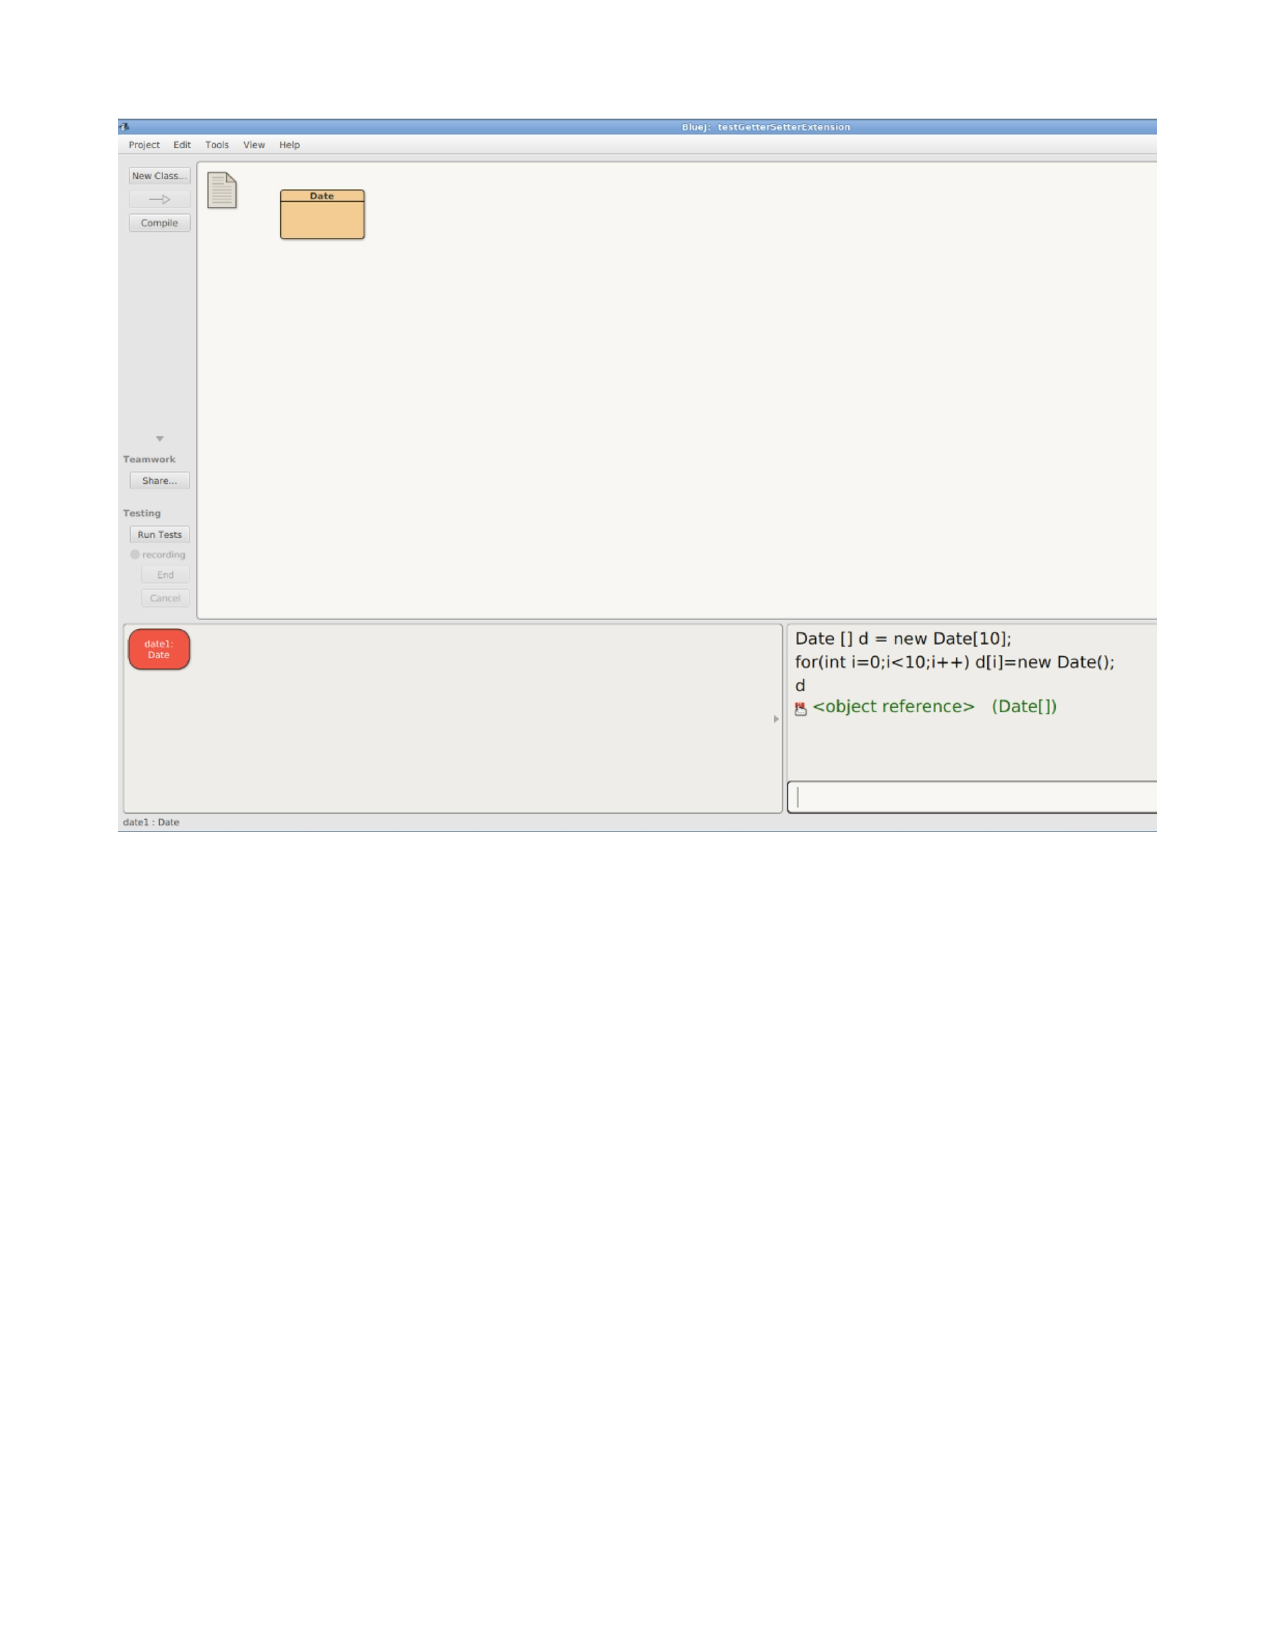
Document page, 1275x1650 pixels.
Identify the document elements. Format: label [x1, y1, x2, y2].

picture [118, 118, 1157, 832]
